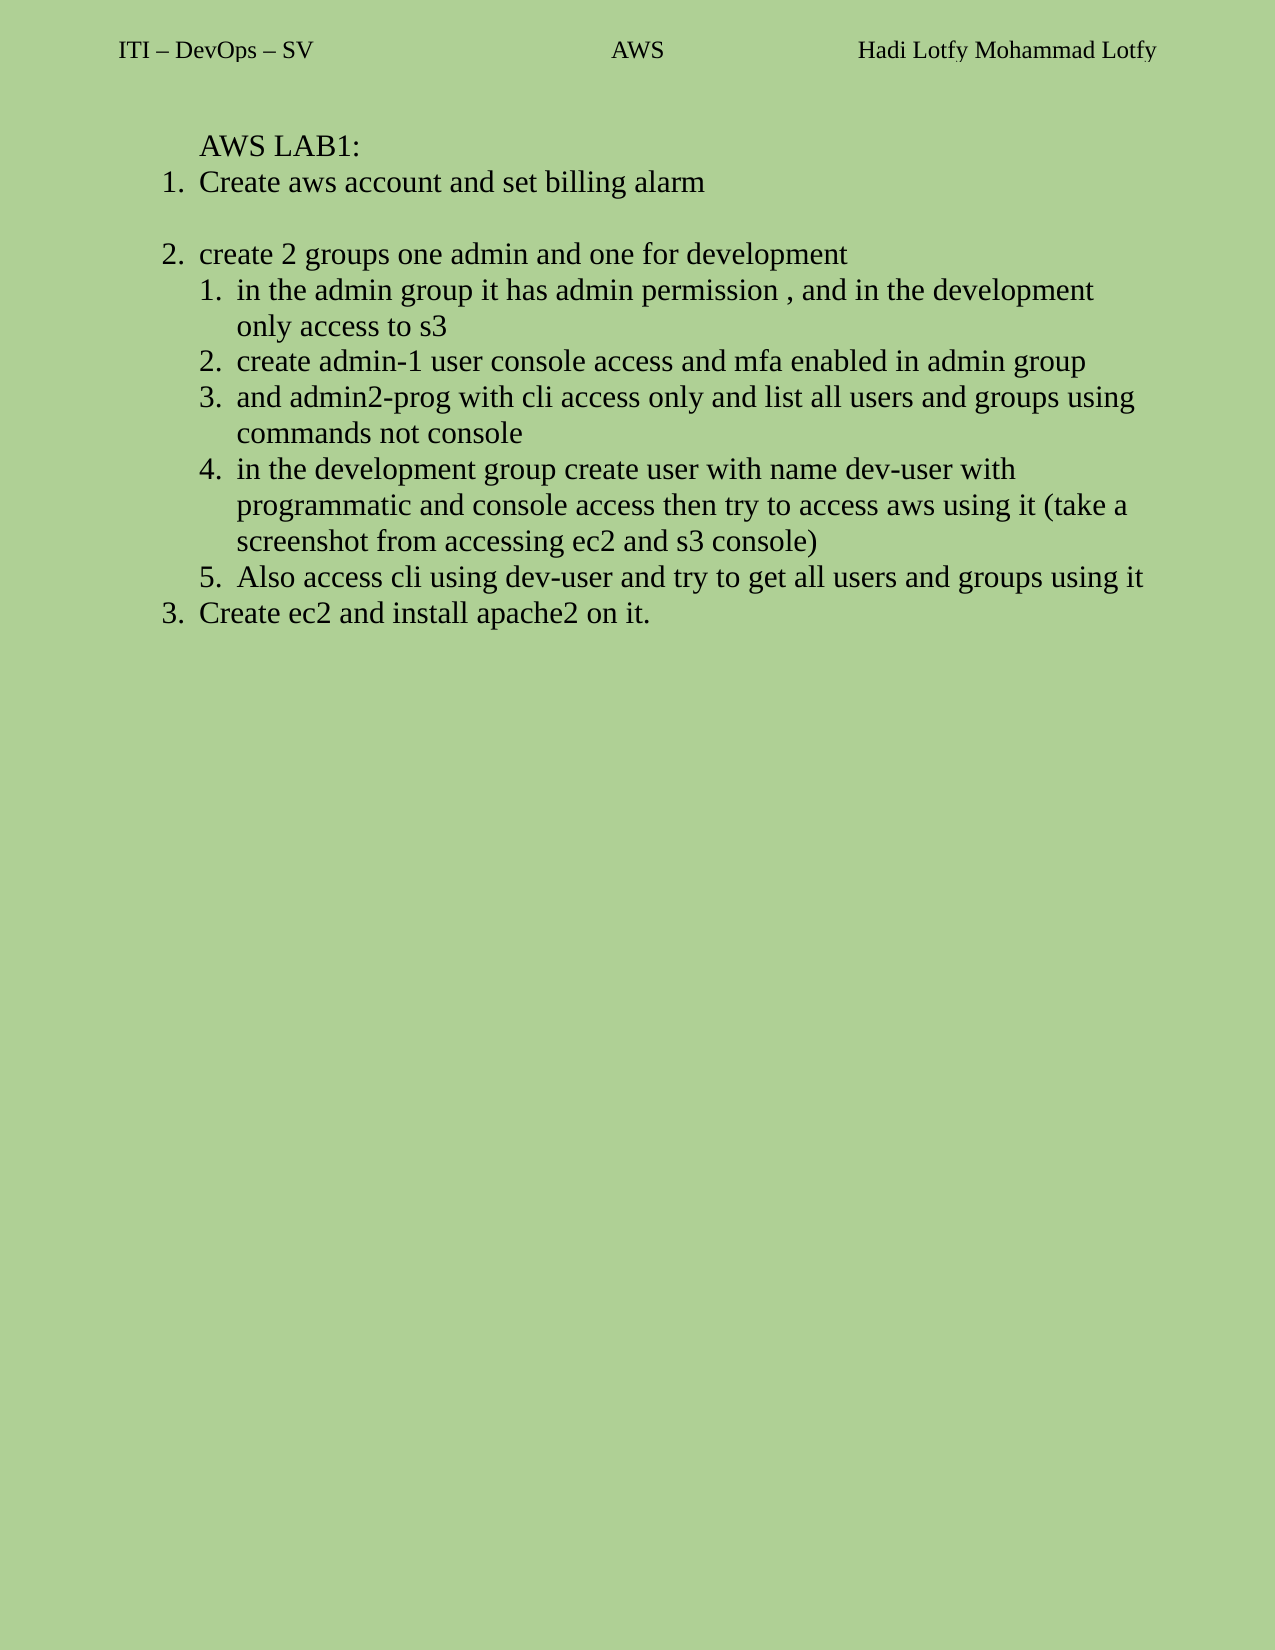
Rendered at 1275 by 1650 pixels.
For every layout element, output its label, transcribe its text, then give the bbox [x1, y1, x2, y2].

list Create ec2 and install apache2 on it. [161, 594, 1157, 630]
list in the development group create user with name dev-user with programmatic and console access then try to access aws using it (take a screenshot from accessing ec2 and s3 console) [199, 451, 1157, 558]
list Also access cli using dev-user and try to get all users and groups using it [199, 558, 1157, 594]
list Create aws account and set billing alarm [161, 163, 1157, 199]
list create admin-1 user console access and mfa enabled in admin group [199, 343, 1157, 379]
list AWS LAB1: [161, 127, 1157, 163]
list create 2 groups one admin and one for development [161, 235, 1157, 271]
list in the admin group it has admin permission , and in the development only access to s3 [199, 271, 1157, 343]
list and admin2-prog with cli access only and list all users and groups using commands not console [199, 379, 1157, 451]
